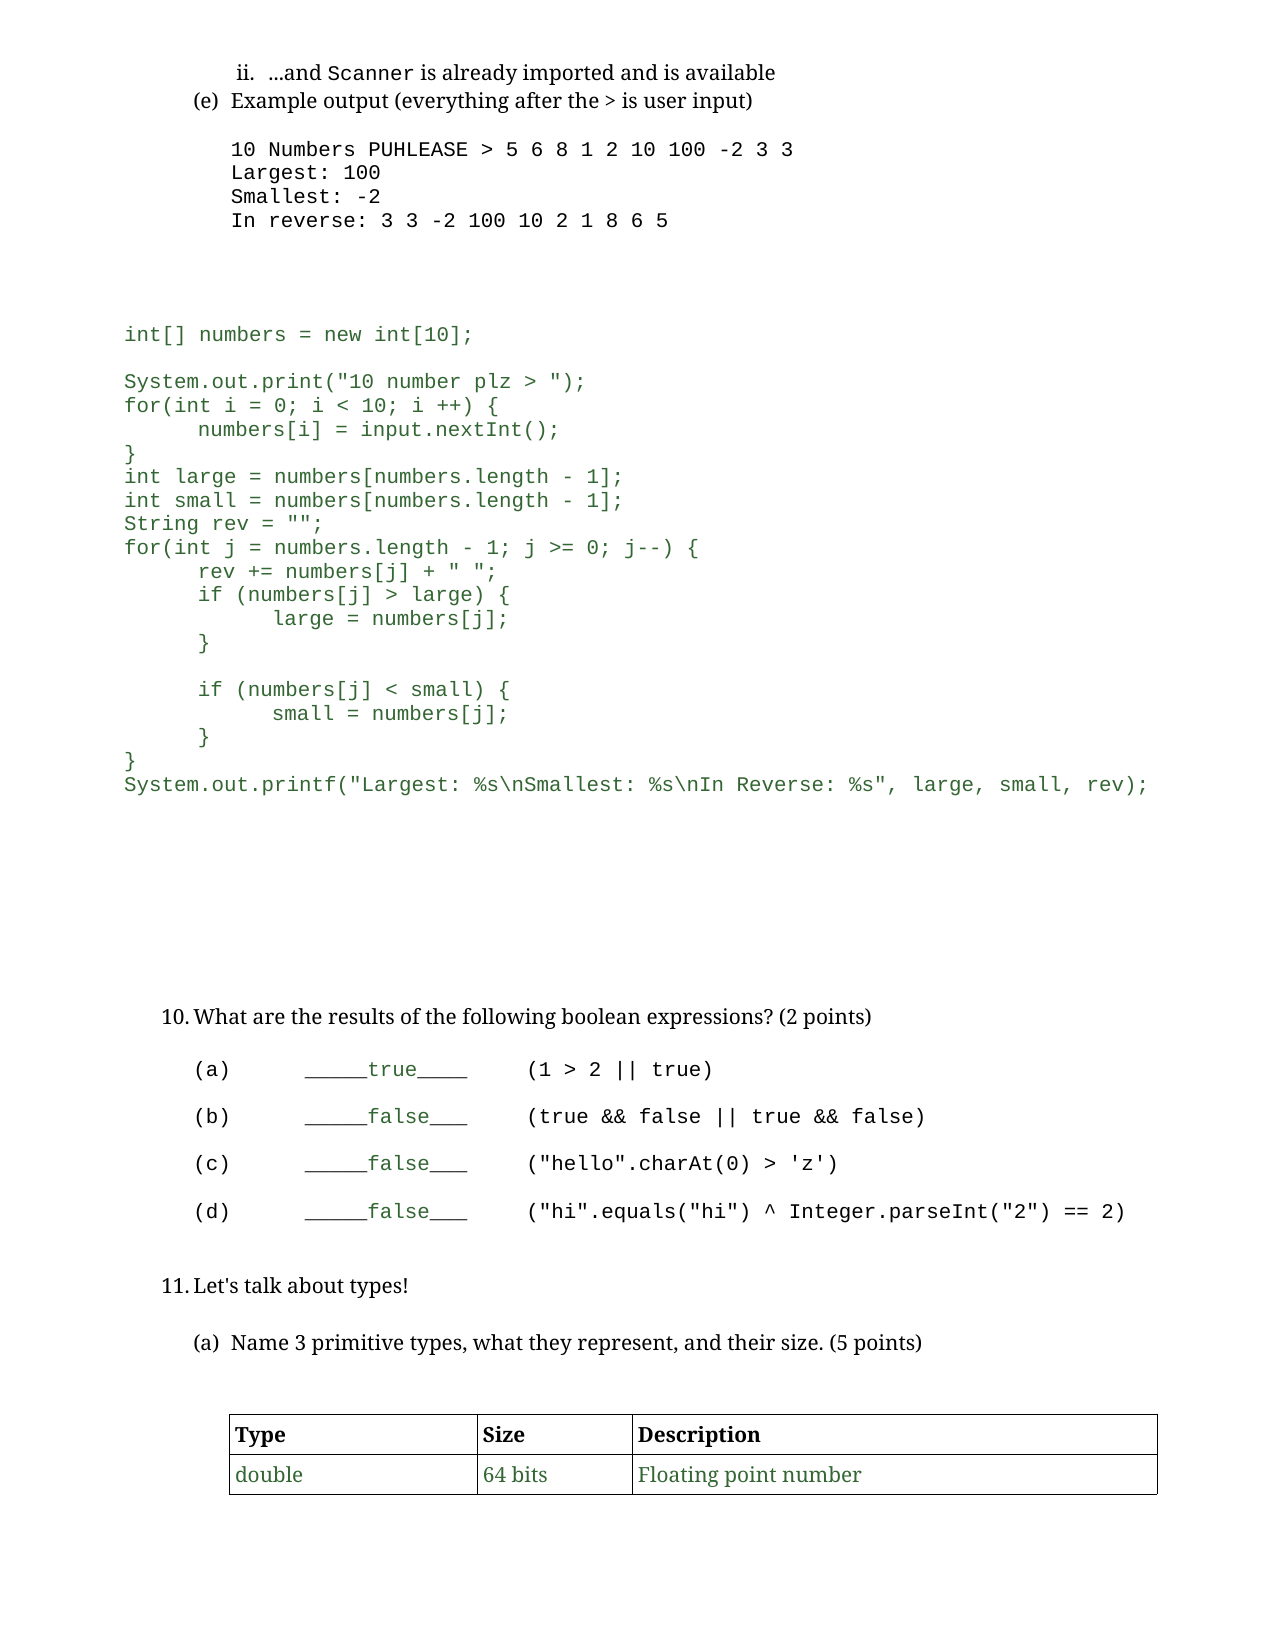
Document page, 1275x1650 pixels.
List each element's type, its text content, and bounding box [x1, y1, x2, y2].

list _____false___ (true && false || true && false) [193, 1106, 1157, 1153]
list ...and Scanner is already imported and is available [231, 58, 1157, 87]
table_cell 64 bits [478, 1455, 632, 1494]
list Example output (everything after the > is user input) 10 Numbers PUHLEASE > 5 6 8 1 2 10 100 -2 3 3 Largest: 100 Smallest: -2 In reverse: 3 3 -2 100 10 2 1 8 6 5 [193, 87, 1157, 318]
list _____true____ (1 > 2 || true) [193, 1059, 1157, 1106]
table_cell Floating point number [633, 1455, 1157, 1494]
list Name 3 primitive types, what they represent, and their size. (5 points) [193, 1328, 1157, 1414]
table_cell double [230, 1455, 477, 1494]
table_header Type [230, 1415, 477, 1454]
table_header Size [478, 1415, 632, 1454]
list _____false___ ("hi".equals("hi") ^ Integer.parseInt("2") == 2) [193, 1201, 1157, 1272]
table_header Description [633, 1415, 1157, 1454]
table_header int[] numbers = new int[10]; System.out.print("10 number plz > "); for(int i = 0; i < 10; i ++) { numbers[i] = input.nextInt(); } int large = numbers[numbers.length - 1]; int small = numbers[numbers.length - 1]; String rev = ""; for(int j = numbers.length - 1; j >= 0; j--) { rev += numbers[j] + " "; if (numbers[j] > large) { large = numbers[j]; } if (numbers[j] < small) { small = numbers[j]; } } System.out.printf("Largest: %s\nSmallest: %s\nIn Reverse: %s", large, small, rev); [118, 319, 1157, 803]
list _____false___ ("hello".charAt(0) > 'z') [193, 1153, 1157, 1201]
list Let's talk about types! [156, 1272, 1157, 1328]
list What are the results of the following boolean expressions? (2 points) [156, 1002, 1157, 1059]
